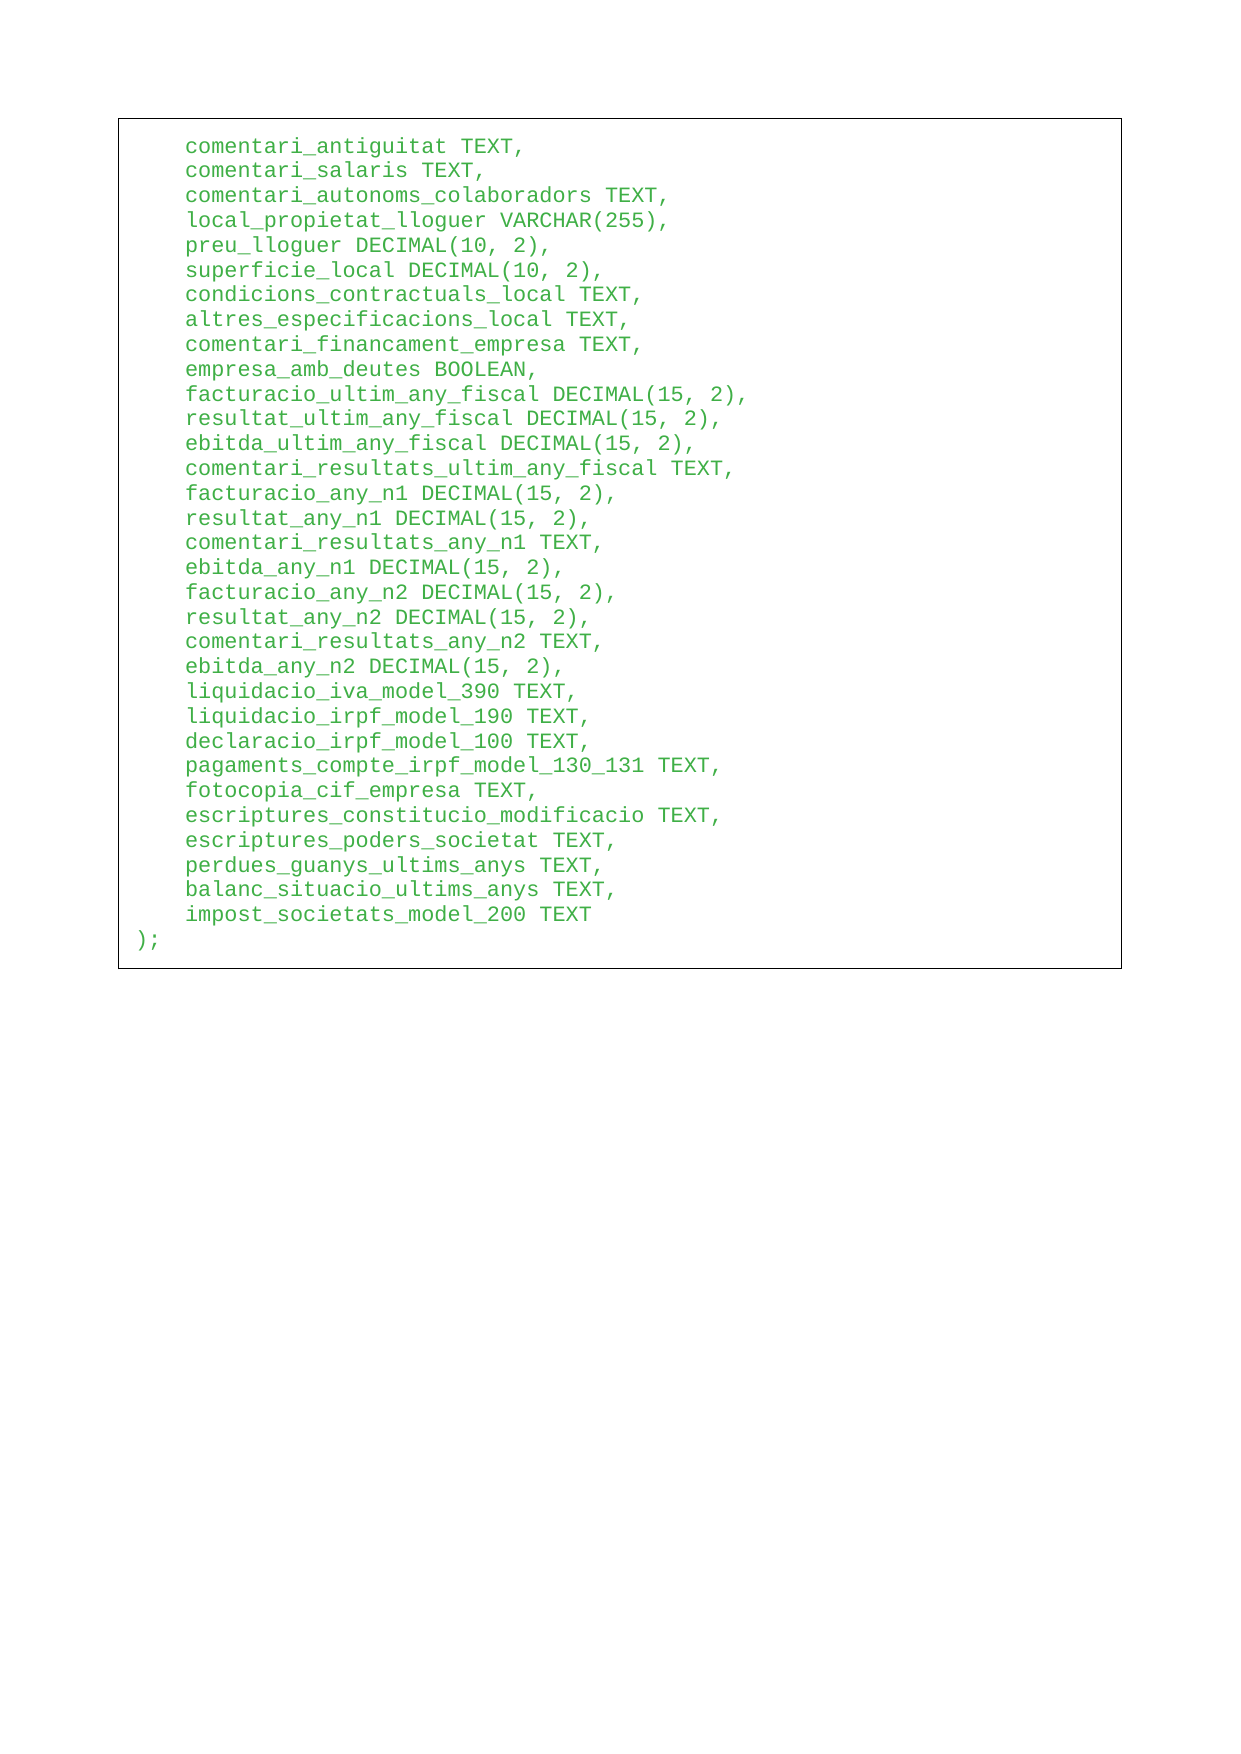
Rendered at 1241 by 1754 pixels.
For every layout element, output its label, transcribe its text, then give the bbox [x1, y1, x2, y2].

text ebitda_any_n1 DECIMAL(15, 2), [119, 539, 1121, 564]
text resultat_ultim_any_fiscal DECIMAL(15, 2), [119, 391, 1121, 416]
text superficie_local DECIMAL(10, 2), [119, 242, 1121, 267]
text liquidacio_irpf_model_190 TEXT, [119, 688, 1121, 713]
text comentari_antiguitat TEXT, [119, 119, 1121, 143]
text resultat_any_n1 DECIMAL(15, 2), [119, 490, 1121, 515]
text balanc_situacio_ultims_anys TEXT, [119, 862, 1121, 887]
text preu_lloguer DECIMAL(10, 2), [119, 217, 1121, 242]
text empresa_amb_deutes BOOLEAN, [119, 341, 1121, 366]
text escriptures_poders_societat TEXT, [119, 812, 1121, 837]
text facturacio_any_n2 DECIMAL(15, 2), [119, 564, 1121, 589]
text ebitda_ultim_any_fiscal DECIMAL(15, 2), [119, 416, 1121, 440]
text comentari_resultats_ultim_any_fiscal TEXT, [119, 440, 1121, 465]
text facturacio_ultim_any_fiscal DECIMAL(15, 2), [119, 366, 1121, 391]
text escriptures_constitucio_modificacio TEXT, [119, 787, 1121, 812]
text altres_especificacions_local TEXT, [119, 292, 1121, 316]
text declaracio_irpf_model_100 TEXT, [119, 713, 1121, 738]
text comentari_resultats_any_n1 TEXT, [119, 515, 1121, 539]
text resultat_any_n2 DECIMAL(15, 2), [119, 589, 1121, 614]
text local_propietat_lloguer VARCHAR(255), [119, 192, 1121, 217]
text ebitda_any_n2 DECIMAL(15, 2), [119, 639, 1121, 663]
text liquidacio_iva_model_390 TEXT, [119, 663, 1121, 688]
text facturacio_any_n1 DECIMAL(15, 2), [119, 465, 1121, 490]
text comentari_autonoms_colaboradors TEXT, [119, 168, 1121, 192]
text pagaments_compte_irpf_model_130_131 TEXT, [119, 738, 1121, 763]
text comentari_salaris TEXT, [119, 143, 1121, 168]
text ); [119, 911, 1121, 968]
text condicions_contractuals_local TEXT, [119, 267, 1121, 292]
text perdues_guanys_ultims_anys TEXT, [119, 837, 1121, 862]
text comentari_resultats_any_n2 TEXT, [119, 614, 1121, 639]
text fotocopia_cif_empresa TEXT, [119, 763, 1121, 787]
text comentari_financament_empresa TEXT, [119, 316, 1121, 341]
text impost_societats_model_200 TEXT [119, 887, 1121, 911]
